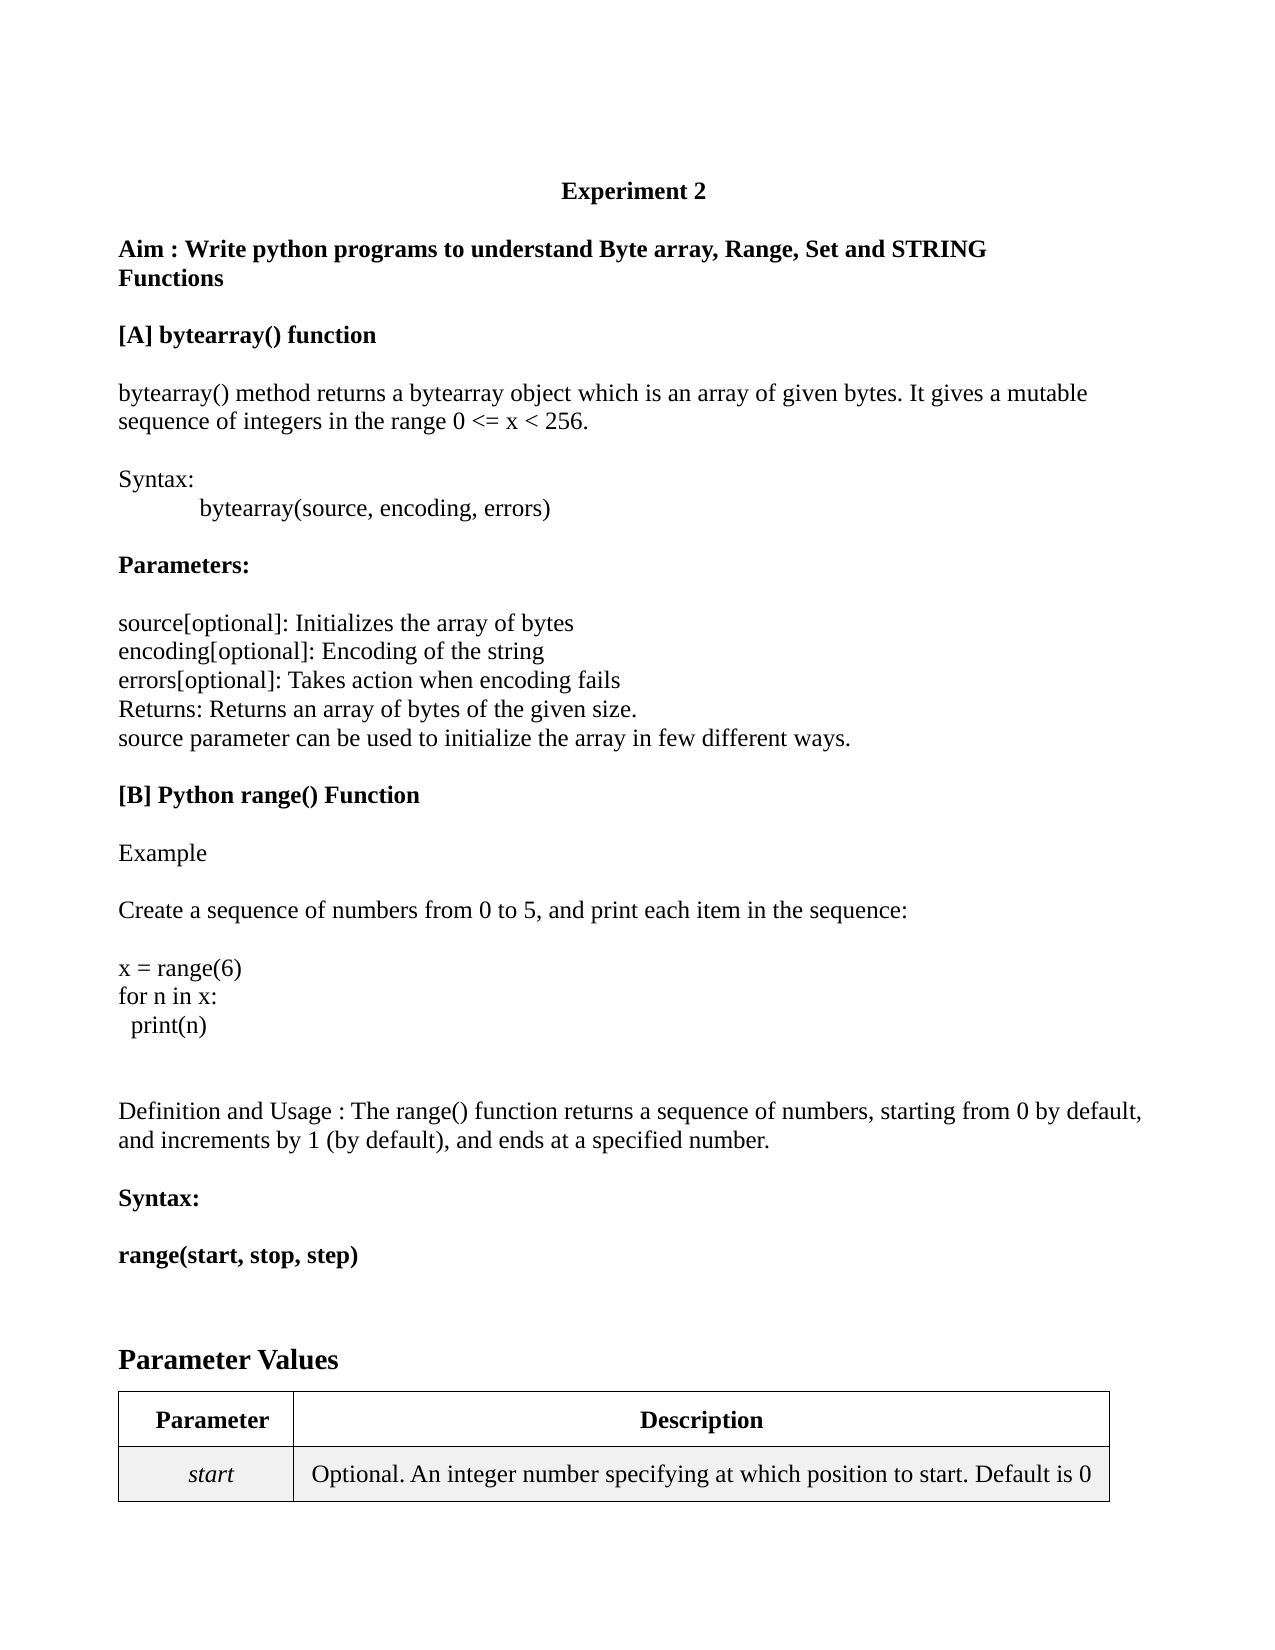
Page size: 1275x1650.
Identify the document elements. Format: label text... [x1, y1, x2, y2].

text Experiment 2 [118, 176, 1157, 205]
text [B] Python range() Function [118, 780, 1157, 809]
text bytearray() method returns a bytearray object which is an array of given bytes. It gives a mutable sequence of integers in the range 0 <= x < 256. [118, 378, 1157, 435]
text print(n) [118, 1010, 1157, 1039]
subtitle Parameter Values [118, 1342, 1157, 1376]
text Example [118, 838, 1157, 866]
text bytearray(source, encoding, errors) [118, 493, 1157, 521]
text Definition and Usage : The range() function returns a sequence of numbers, starting from 0 by default, and increments by 1 (by default), and ends at a specified number. [118, 1096, 1157, 1154]
table_header Parameter [119, 1392, 293, 1446]
text encoding[optional]: Encoding of the string [118, 636, 1157, 665]
table_cell Optional. An integer number specifying at which position to start. Default is 0 [294, 1447, 1109, 1501]
text Syntax: [118, 464, 1157, 493]
text x = range(6) [118, 953, 1157, 981]
text source parameter can be used to initialize the array in few different ways. [118, 723, 1157, 751]
table_cell start [119, 1447, 293, 1501]
text Create a sequence of numbers from 0 to 5, and print each item in the sequence: [118, 895, 1157, 924]
text Returns: Returns an array of bytes of the given size. [118, 694, 1157, 723]
text range(start, stop, step) [118, 1240, 1157, 1269]
table_header Description [294, 1392, 1109, 1446]
text Parameters: [118, 550, 1157, 579]
text source[optional]: Initializes the array of bytes [118, 608, 1157, 636]
text errors[optional]: Takes action when encoding fails [118, 665, 1157, 694]
text Functions [118, 263, 1157, 291]
text Aim : Write python programs to understand Byte array, Range, Set and STRING [118, 234, 1157, 263]
text for n in x: [118, 981, 1157, 1010]
text Syntax: [118, 1183, 1157, 1211]
text [A] bytearray() function [118, 320, 1157, 349]
